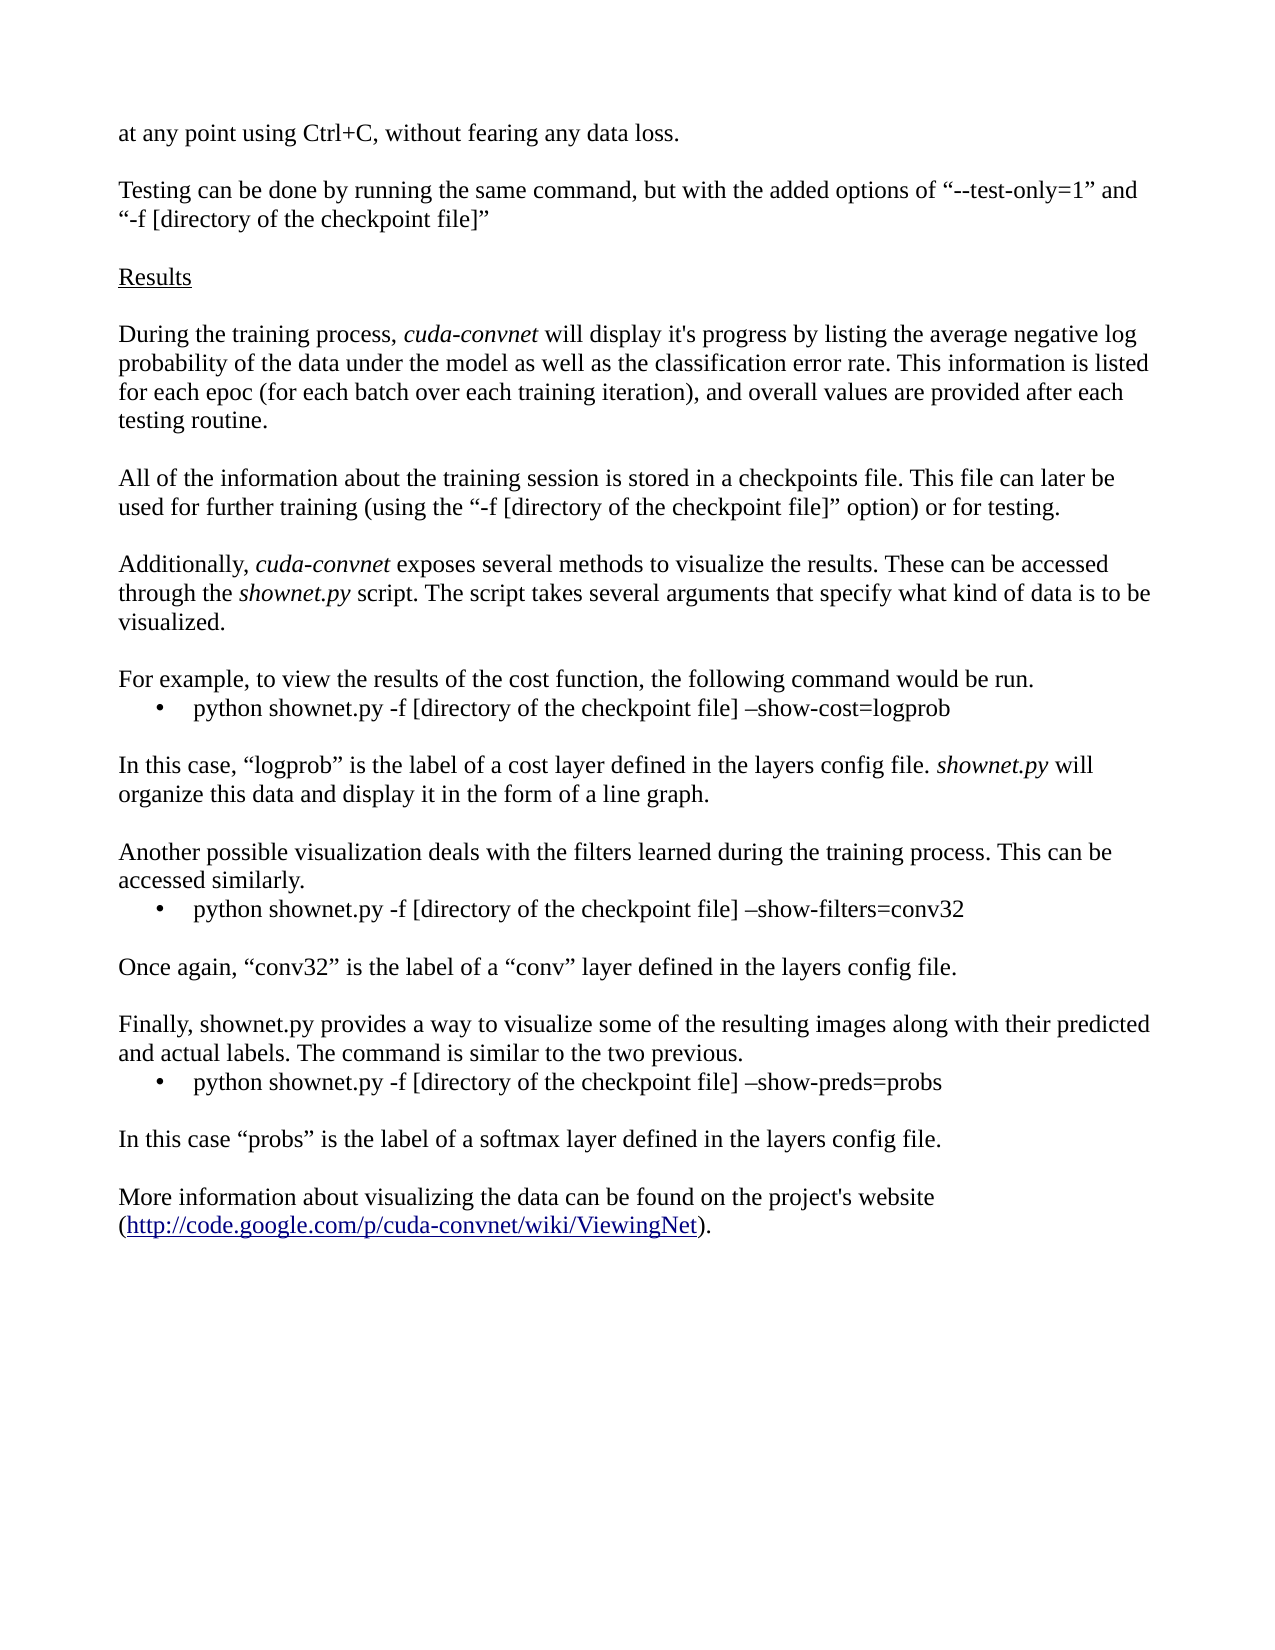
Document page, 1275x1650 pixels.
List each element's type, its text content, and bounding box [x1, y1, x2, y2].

text During the training process, cuda-convnet will display it's progress by listing the average negative log probability of the data under the model as well as the classification error rate. This information is listed for each epoc (for each batch over each training iteration), and overall values are provided after each testing routine. [118, 319, 1157, 434]
text More information about visualizing the data can be found on the project's website (http://code.google.com/p/cuda-convnet/wiki/ViewingNet). [118, 1182, 1157, 1239]
text Results [118, 262, 1157, 291]
text Another possible visualization deals with the filters learned during the training process. This can be accessed similarly. [118, 837, 1157, 894]
text Testing can be done by running the same command, but with the added options of “--test-only=1” and “-f [directory of the checkpoint file]” [118, 176, 1157, 233]
text at any point using Ctrl+C, without fearing any data loss. [118, 118, 1157, 147]
text For example, to view the results of the cost function, the following command would be run. [118, 664, 1157, 693]
text Finally, shownet.py provides a way to visualize some of the resulting images along with their predicted and actual labels. The command is similar to the two previous. [118, 1009, 1157, 1067]
text Additionally, cuda-convnet exposes several methods to visualize the results. These can be accessed through the shownet.py script. The script takes several arguments that specify what kind of data is to be visualized. [118, 549, 1157, 636]
text In this case, “logprob” is the label of a cost layer defined in the layers config file. shownet.py will organize this data and display it in the form of a line graph. [118, 751, 1157, 808]
text In this case “probs” is the label of a softmax layer defined in the layers config file. [118, 1124, 1157, 1153]
text All of the information about the training session is stored in a checkpoints file. This file can later be used for further training (using the “-f [directory of the checkpoint file]” option) or for testing. [118, 463, 1157, 521]
list python shownet.py -f [directory of the checkpoint file] –show-cost=logprob [156, 693, 1157, 722]
list python shownet.py -f [directory of the checkpoint file] –show-filters=conv32 [156, 894, 1157, 923]
list python shownet.py -f [directory of the checkpoint file] –show-preds=probs [156, 1067, 1157, 1096]
text Once again, “conv32” is the label of a “conv” layer defined in the layers config file. [118, 952, 1157, 981]
